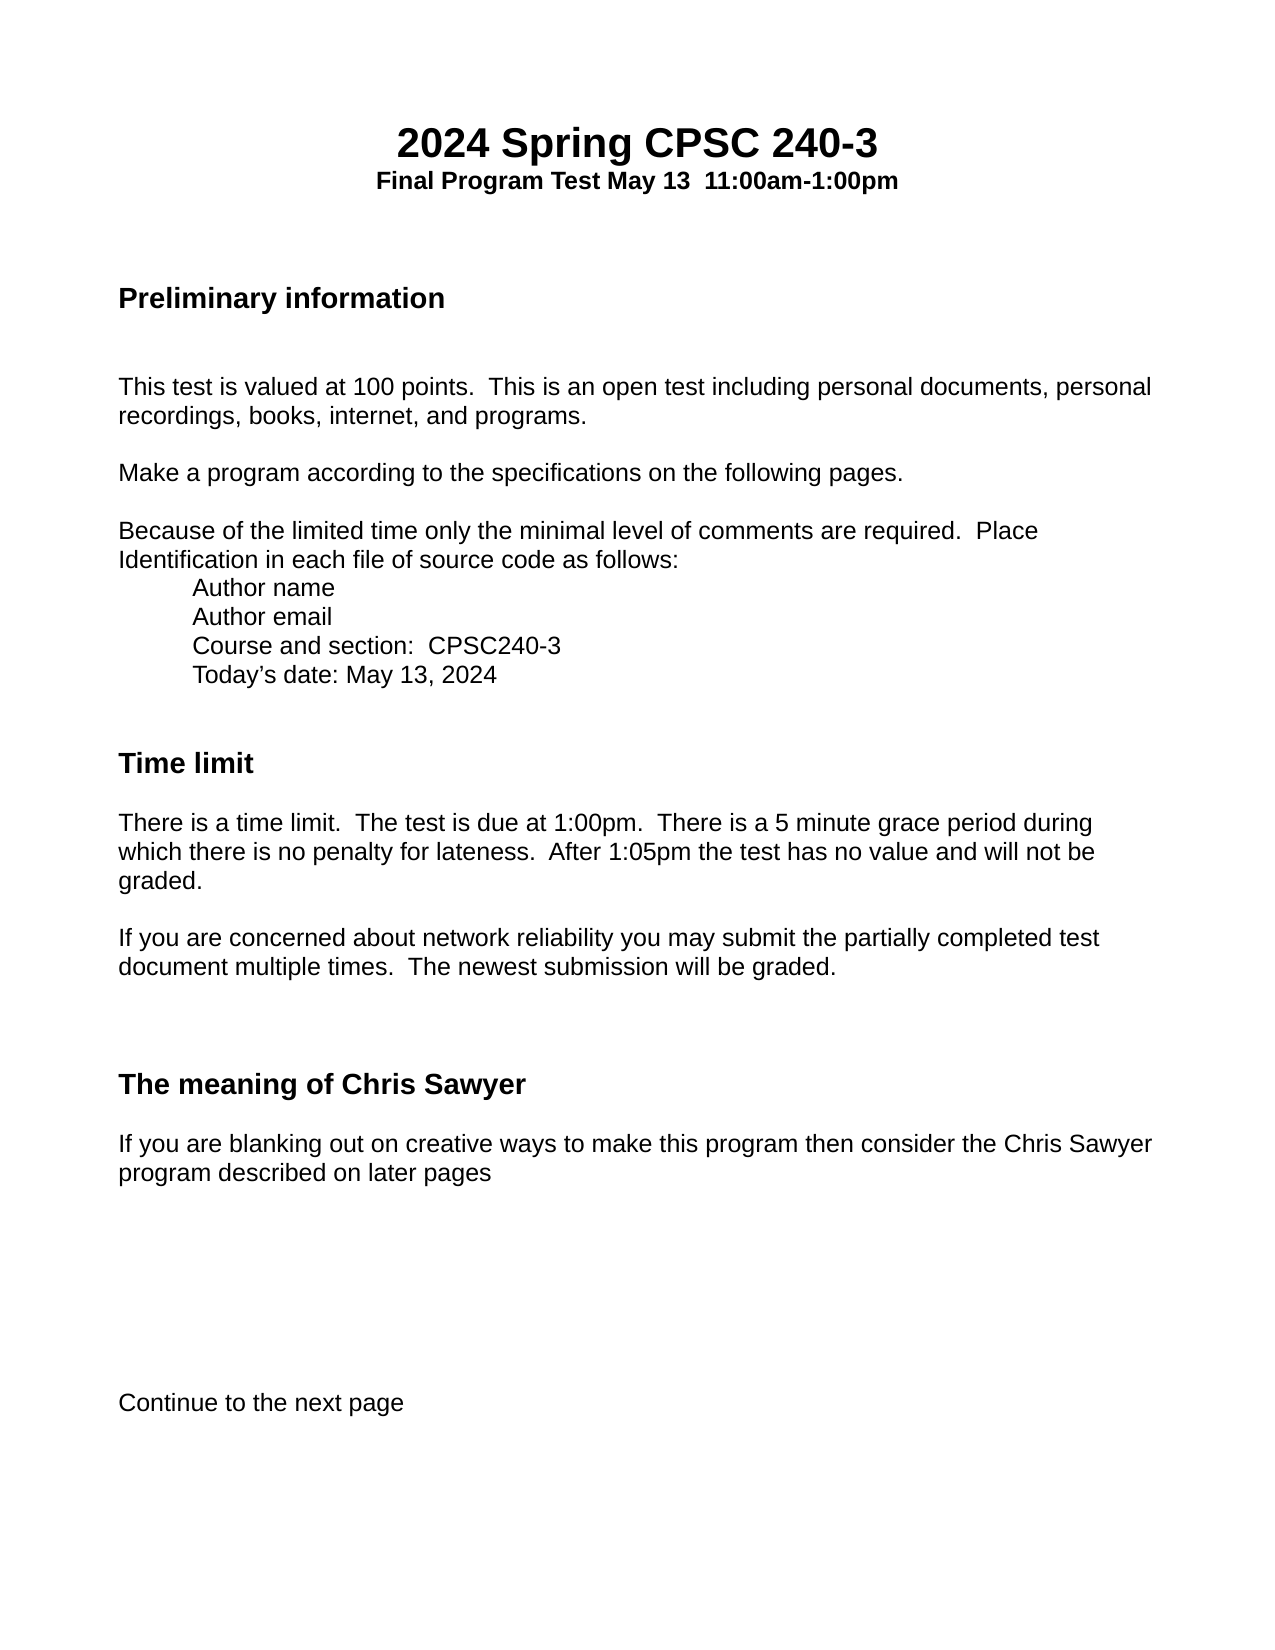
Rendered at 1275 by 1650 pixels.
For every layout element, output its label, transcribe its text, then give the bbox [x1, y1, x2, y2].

text Course and section: CPSC240-3 [118, 631, 1157, 659]
text If you are concerned about network reliability you may submit the partially completed test document multiple times. The newest submission will be graded. [118, 923, 1157, 981]
text Because of the limited time only the minimal level of comments are required. Place Identification in each file of source code as follows: [118, 516, 1157, 573]
text Make a program according to the specifications on the following pages. [118, 458, 1157, 487]
text Continue to the next page [118, 1388, 1157, 1417]
text Author email [118, 602, 1157, 631]
text Author name [118, 573, 1157, 602]
text Time limit [118, 746, 1157, 779]
text If you are blanking out on creative ways to make this program then consider the Chris Sawyer program described on later pages [118, 1129, 1157, 1187]
text 2024 Spring CPSC 240-3 [118, 118, 1157, 166]
text Final Program Test May 13 11:00am-1:00pm [118, 166, 1157, 195]
text The meaning of Chris Sawyer [118, 1067, 1157, 1100]
text There is a time limit. The test is due at 1:00pm. There is a 5 minute grace period during which there is no penalty for lateness. After 1:05pm the test has no value and will not be graded. [118, 808, 1157, 894]
text Today’s date: May 13, 2024 [118, 659, 1157, 688]
text Preliminary information [118, 281, 1157, 314]
text This test is valued at 100 points. This is an open test including personal documents, personal recordings, books, internet, and programs. [118, 372, 1157, 429]
